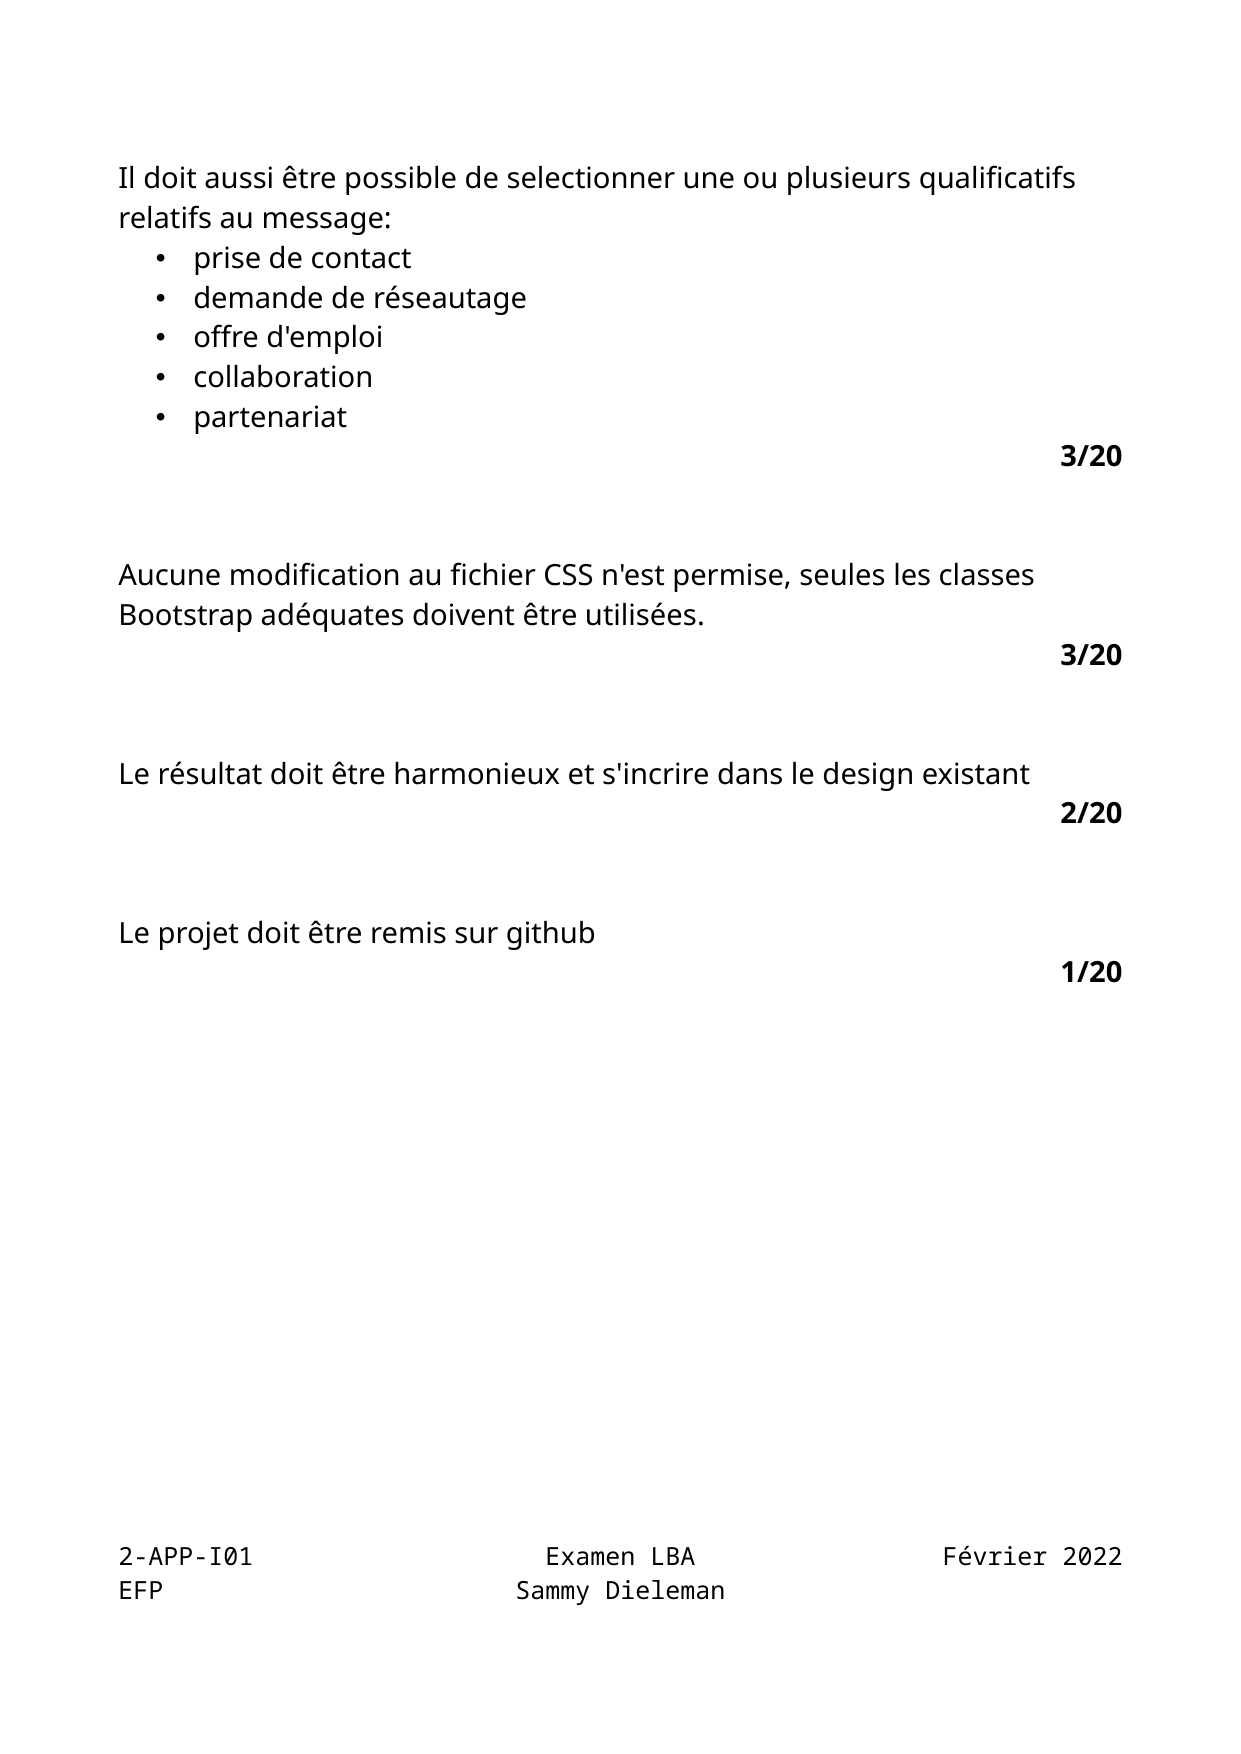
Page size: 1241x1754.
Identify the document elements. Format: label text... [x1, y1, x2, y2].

text Le résultat doit être harmonieux et s'incrire dans le design existant [118, 753, 1122, 793]
list demande de réseautage [156, 277, 1122, 317]
text Il doit aussi être possible de selectionner une ou plusieurs qualificatifs relatifs au message: [118, 158, 1122, 237]
text Le projet doit être remis sur github [118, 912, 1122, 952]
list prise de contact [156, 237, 1122, 277]
list 3/20 [156, 436, 1122, 475]
list Aucune modification au fichier CSS n'est permise, seules les classes Bootstrap adéquates doivent être utilisées. [118, 555, 1122, 634]
text 2/20 [118, 793, 1122, 832]
list offre d'emploi [156, 317, 1122, 356]
text 1/20 [118, 952, 1122, 991]
text 3/20 [118, 634, 1122, 674]
list partenariat [156, 396, 1122, 436]
list collaboration [156, 356, 1122, 396]
